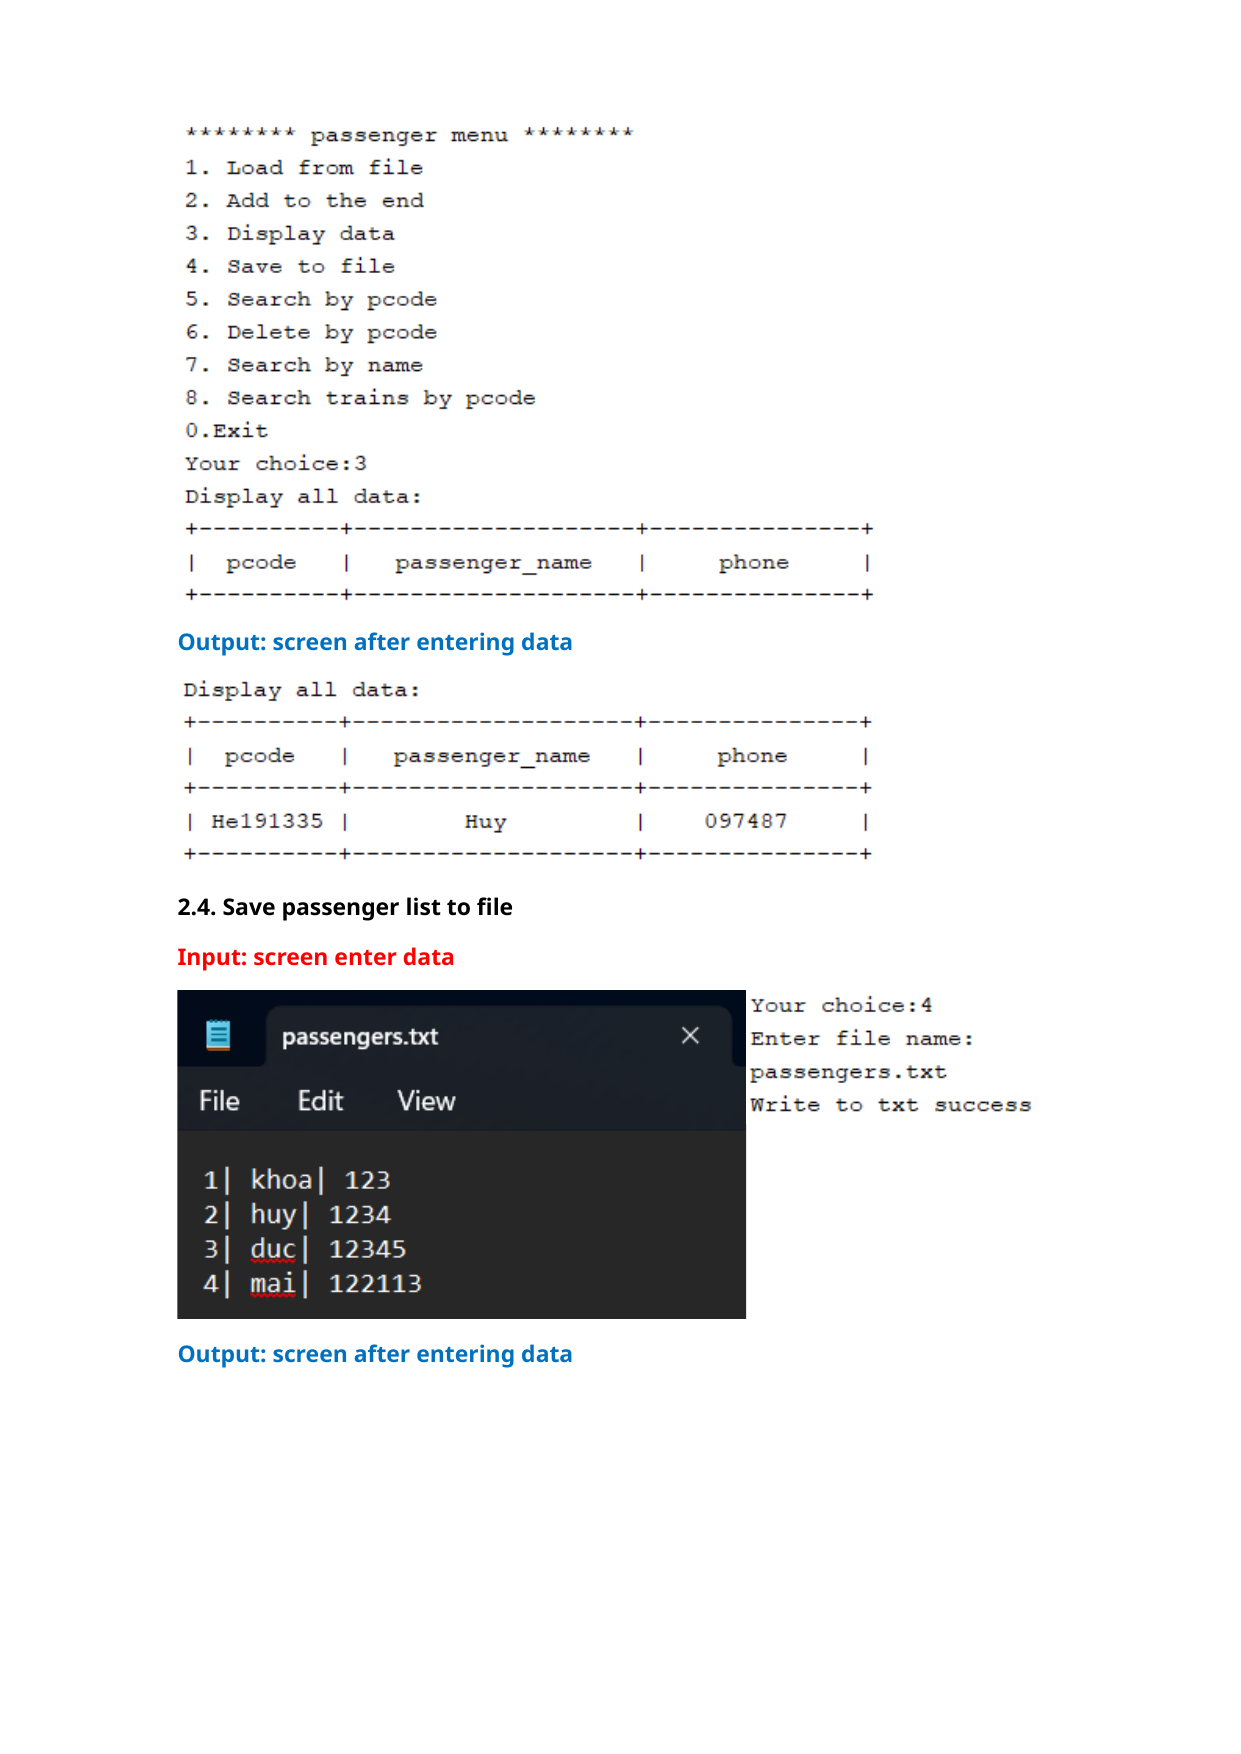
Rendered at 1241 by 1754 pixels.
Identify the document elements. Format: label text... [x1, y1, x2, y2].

text 2.4. Save passenger list to file [177, 890, 1152, 922]
text Output: screen after entering data [177, 1338, 1152, 1369]
text Output: screen after entering data [177, 626, 1152, 657]
text Input: screen enter data [177, 941, 1152, 972]
